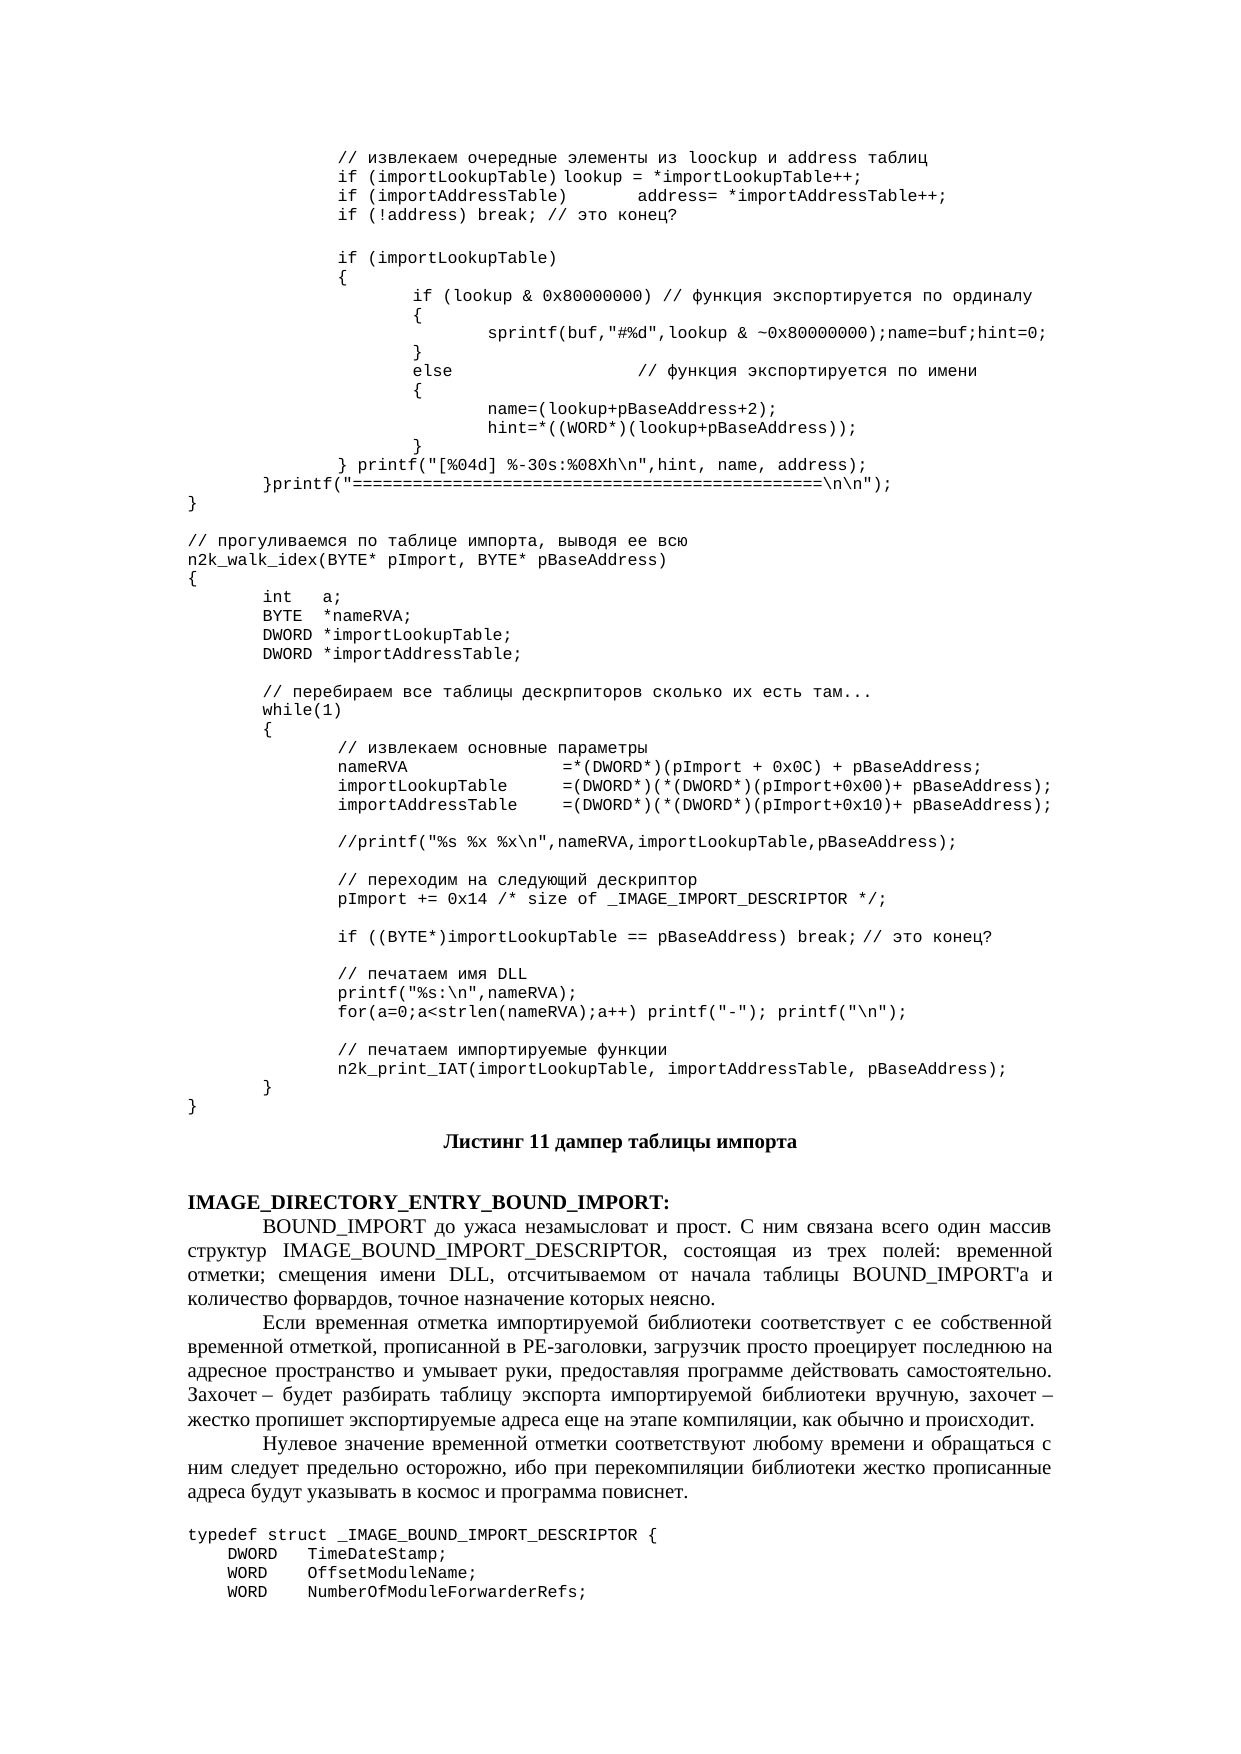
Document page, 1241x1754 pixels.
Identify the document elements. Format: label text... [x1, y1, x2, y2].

text sprintf(buf,"#%d",lookup & ~0x80000000);name=buf;hint=0; [187, 325, 1053, 344]
text BYTE *nameRVA; [187, 608, 1053, 627]
text printf("%s:\n",nameRVA); [187, 985, 1053, 1004]
text { [187, 268, 1053, 287]
text hint=*((WORD*)(lookup+pBaseAddress)); [187, 419, 1053, 438]
text if (lookup & 0x80000000) // функция экспортируется по ординалу [187, 287, 1053, 306]
text nameRVA =*(DWORD*)(pImport + 0x0C) + pBaseAddress; [187, 758, 1053, 777]
text if ((BYTE*)importLookupTable == pBaseAddress) break; // это конец? [187, 928, 1053, 947]
text DWORD *importLookupTable; [187, 627, 1053, 645]
text if (importLookupTable) lookup = *importLookupTable++; [187, 169, 1053, 188]
text // переходим на следующий дескриптор [187, 872, 1053, 891]
text if (importAddressTable) address= *importAddressTable++; [187, 188, 1053, 207]
text if (!address) break; // это конец? [187, 207, 1053, 225]
text int a; [187, 589, 1053, 608]
text } printf("[%04d] %-30s:%08Xh\n",hint, name, address); [187, 457, 1053, 476]
text Нулевое значение временной отметки соответствуют любому времени и обращаться с ним следует предельно осторожно, ибо при перекомпиляции библиотеки жестко прописанные адреса будут указывать в космос и программа повиснет. [187, 1431, 1053, 1503]
text // перебираем все таблицы дескрпиторов сколько их есть там... [187, 683, 1053, 702]
text // прогуливаемся по таблице импорта, выводя ее всю [187, 532, 1053, 551]
text { [187, 721, 1053, 740]
text { [187, 570, 1053, 589]
text while(1) [187, 702, 1053, 721]
text // печатаем импортируемые функции [187, 1041, 1053, 1060]
text importLookupTable =(DWORD*)(*(DWORD*)(pImport+0x00)+ pBaseAddress); [187, 777, 1053, 796]
text n2k_print_IAT(importLookupTable, importAddressTable, pBaseAddress); [187, 1060, 1053, 1079]
text Если временная отметка импортируемой библиотеки соответствует с ее собственной временной отметкой, прописанной в PE-заголовки, загрузчик просто проецирует последнюю на адресное пространство и умывает руки, предоставляя программе действовать самостоятельно. Захочет – будет разбирать таблицу экспорта импортируемой библиотеки вручную, захочет – жестко пропишет экспортируемые адреса еще на этапе компиляции, как обычно и происходит. [187, 1310, 1053, 1431]
text { [187, 381, 1053, 400]
text // печатаем имя DLL [187, 966, 1053, 985]
text } [187, 1079, 1053, 1098]
text typedef struct _IMAGE_BOUND_IMPORT_DESCRIPTOR { [187, 1527, 1053, 1546]
text DWORD TimeDateStamp; [187, 1546, 1053, 1564]
text WORD OffsetModuleName; [187, 1564, 1053, 1583]
text IMAGE_DIRECTORY_ENTRY_BOUND_IMPORT: [187, 1190, 1053, 1214]
text } [187, 438, 1053, 457]
text for(a=0;a<strlen(nameRVA);a++) printf("-"); printf("\n"); [187, 1004, 1053, 1022]
text // извлекаем основные параметры [187, 740, 1053, 758]
text // извлекаем очередные элементы из loockup и address таблиц [187, 150, 1053, 169]
text if (importLookupTable) [187, 249, 1053, 268]
text } [187, 494, 1053, 513]
text name=(lookup+pBaseAddress+2); [187, 400, 1053, 419]
text Листинг 11 дампер таблицы импорта [187, 1129, 1053, 1153]
text BOUND_IMPORT до ужаса незамысловат и прост. С ним связана всего один массив структур IMAGE_BOUND_IMPORT_DESCRIPTOR, состоящая из трех полей: временной отметки; смещения имени DLL, отсчитываемом от начала таблицы BOUND_IMPORT'а и количество форвардов, точное назначение которых неясно. [187, 1214, 1053, 1310]
text { [187, 306, 1053, 325]
text } [187, 1098, 1053, 1117]
text }printf("===============================================\n\n"); [187, 476, 1053, 494]
text DWORD *importAddressTable; [187, 645, 1053, 664]
text else // функция экспортируется по имени [187, 363, 1053, 381]
text WORD NumberOfModuleForwarderRefs; [187, 1583, 1053, 1602]
text n2k_walk_idex(BYTE* pImport, BYTE* pBaseAddress) [187, 551, 1053, 570]
text importAddressTable =(DWORD*)(*(DWORD*)(pImport+0x10)+ pBaseAddress); [187, 796, 1053, 815]
text pImport += 0x14 /* size of _IMAGE_IMPORT_DESCRIPTOR */; [187, 891, 1053, 909]
text //printf("%s %x %x\n",nameRVA,importLookupTable,pBaseAddress); [187, 834, 1053, 853]
text } [187, 344, 1053, 363]
